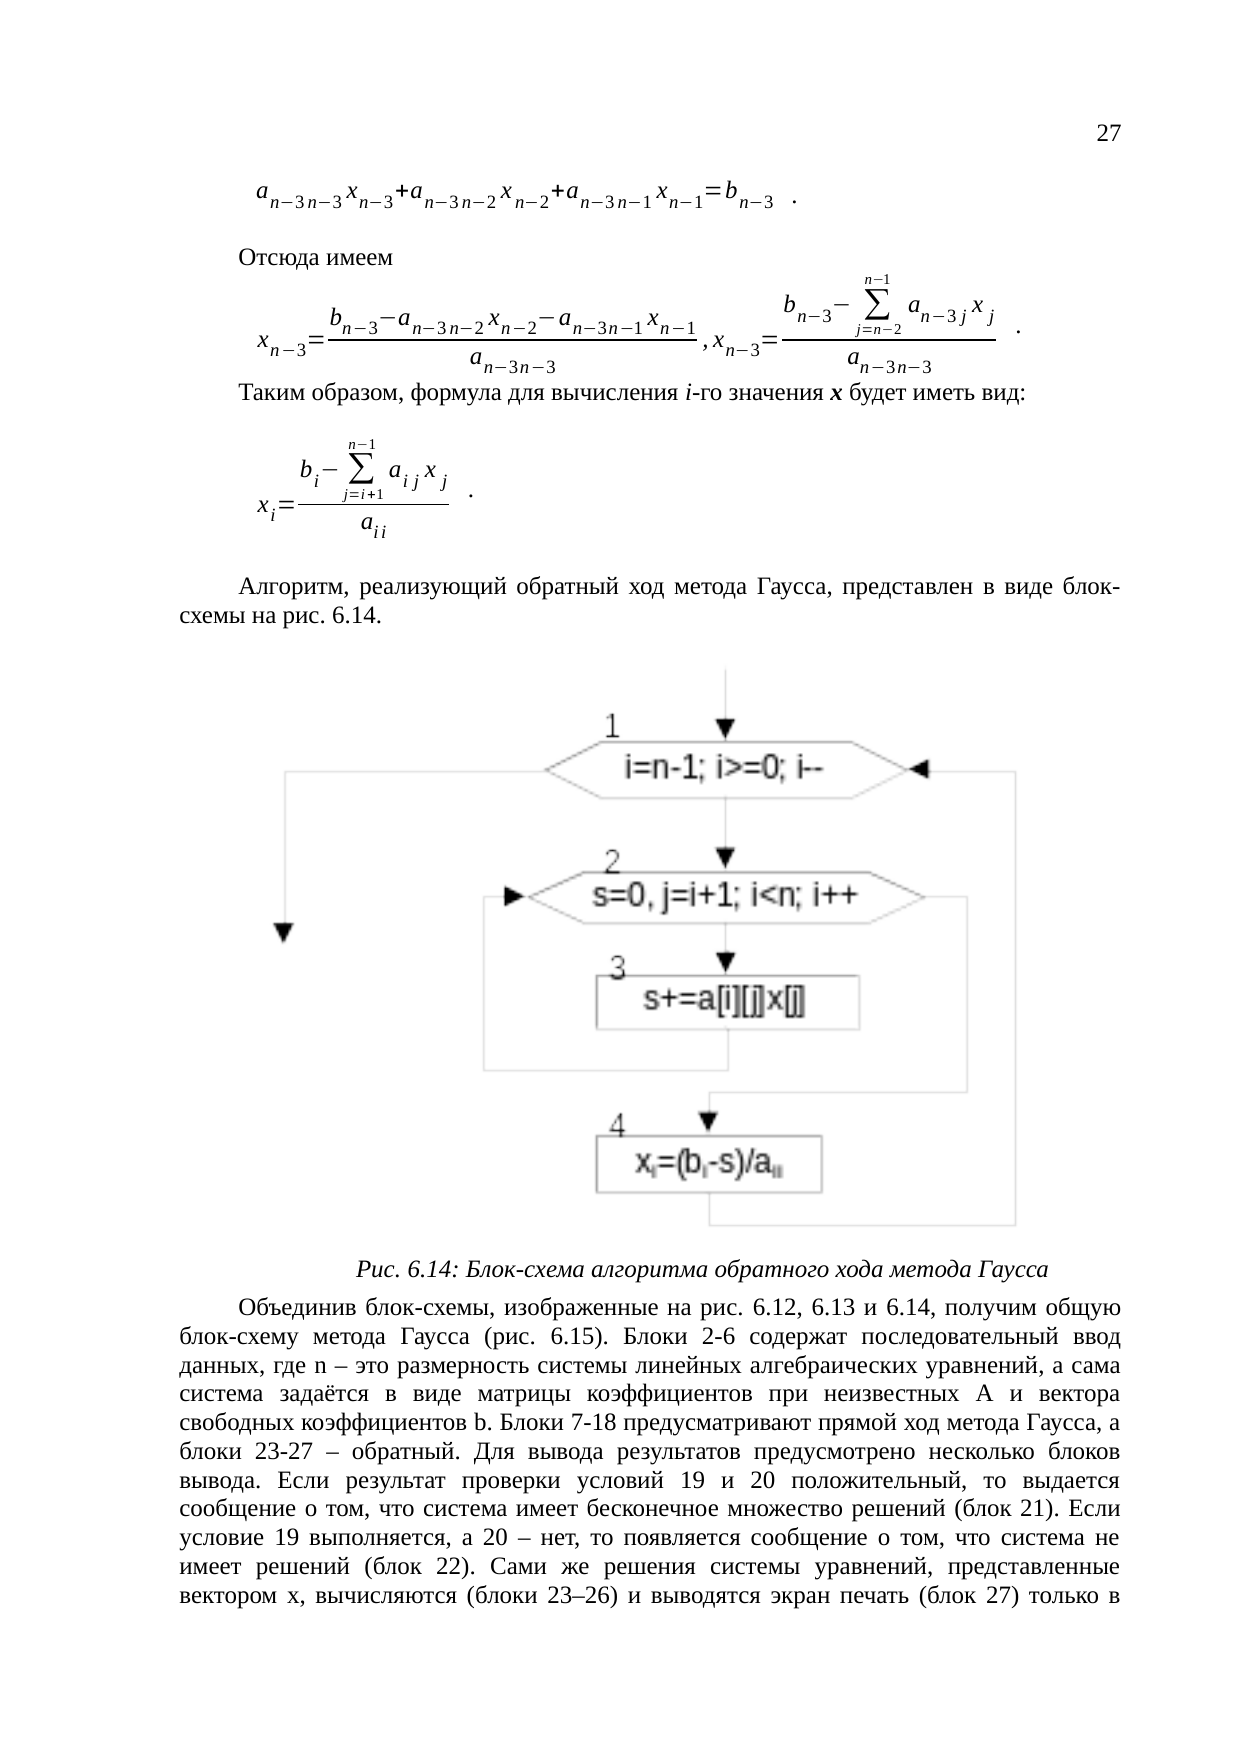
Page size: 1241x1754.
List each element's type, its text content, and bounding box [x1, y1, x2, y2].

text Таким образом, формула для вычисления i-го значения x будет иметь вид: [179, 377, 1121, 406]
text Отсюда имеем [179, 242, 1121, 271]
text Рис. 6.14: Блок-схема алгоритма обратного хода метода Гаусса [255, 638, 1100, 1283]
text . [179, 271, 1121, 377]
text Алгоритм, реализующий обратный ход метода Гаусса, представлен в виде блок-схемы на рис. 6.14. [179, 571, 1121, 629]
text . [179, 436, 1121, 542]
text Объединив блок-схемы, изображенные на рис. 6.12, 6.13 и 6.14, получим общую блок-схему метода Гаусса (рис. 6.15). Блоки 2-6 содержат последовательный ввод данных, где n – это размерность системы линейных алгебраических уравнений, а сама система задаётся в виде матрицы коэффициентов при неизвестных А и вектора свободных коэффициентов b. Блоки 7-18 предусматривают прямой ход метода Гаусса, а блоки 23-27 – обратный. Для вывода результатов предусмотрено несколько блоков вывода. Если результат проверки условий 19 и 20 положительный, то выдается сообщение о том, что система имеет бесконечное множество решений (блок 21). Если условие 19 выполняется, а 20 – нет, то появляется сообщение о том, что система не имеет решений (блок 22). Сами же решения системы уравнений, представленные вектором x, вычисляются (блоки 23–26) и выводятся экран печать (блок 27) только в [179, 1292, 1121, 1608]
text . [179, 177, 1121, 213]
